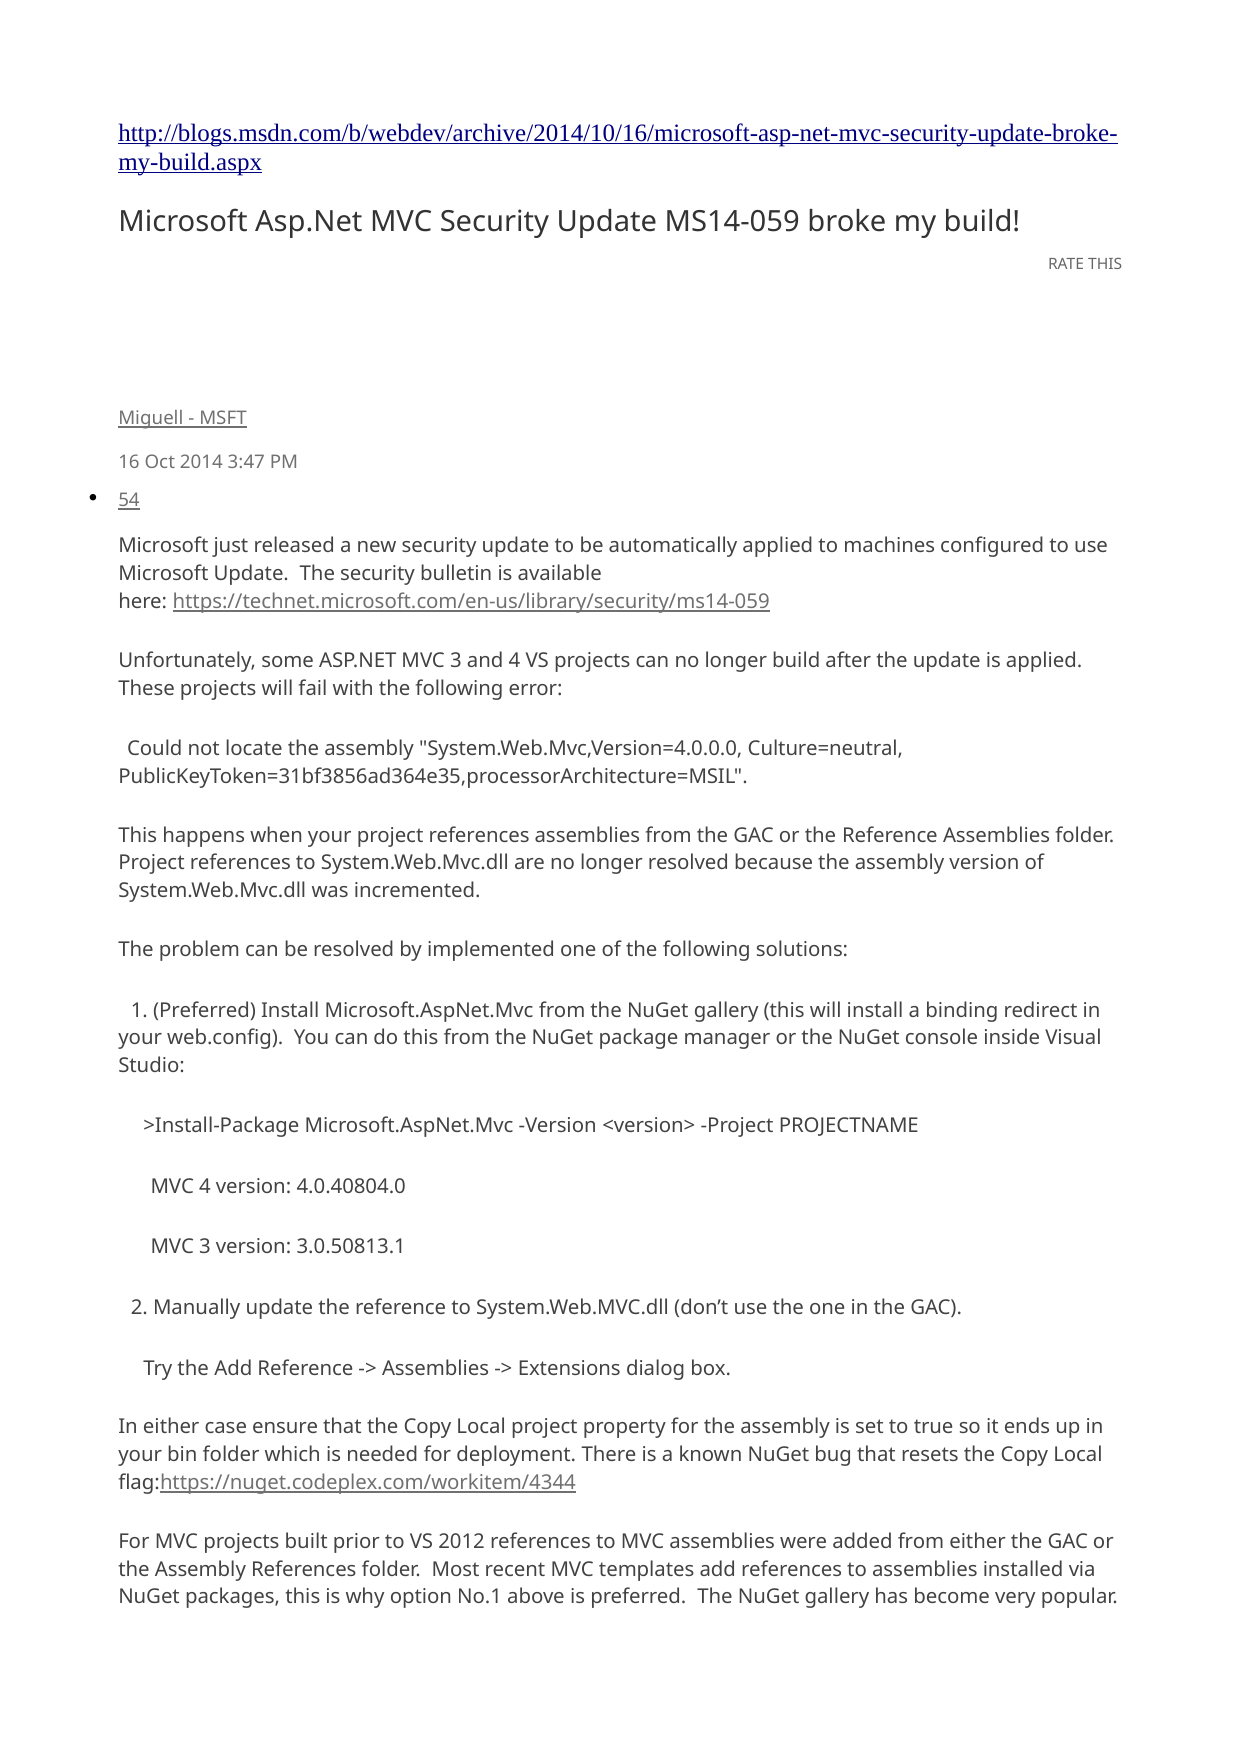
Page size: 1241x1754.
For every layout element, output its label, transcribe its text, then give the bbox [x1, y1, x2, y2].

text This happens when your project references assemblies from the GAC or the Reference Assemblies folder. Project references to System.Web.Mvc.dll are no longer resolved because the assembly version of System.Web.Mvc.dll was incremented. [118, 820, 1122, 903]
text The problem can be resolved by implemented one of the following solutions: [118, 935, 1122, 962]
list 54 [118, 487, 1117, 512]
subtitle Microsoft Asp.Net MVC Security Update MS14-059 broke my build! [118, 201, 1122, 240]
text 16 Oct 2014 3:47 PM [118, 449, 1122, 474]
text Try the Add Reference -> Assemblies -> Extensions dialog box. [118, 1352, 1122, 1381]
text Microsoft just released a new security update to be automatically applied to machines configured to use Microsoft Update. The security bulletin is available here: https://technet.microsoft.com/en-us/library/security/ms14-059 [118, 531, 1122, 614]
text In either case ensure that the Copy Local project property for the assembly is set to true so it ends up in your bin folder which is needed for deployment. There is a known NuGet bug that resets the Copy Local flag:https://nuget.codeplex.com/workitem/4344 [118, 1412, 1122, 1495]
text MVC 4 version: 4.0.40804.0 [118, 1170, 1122, 1199]
text Miguell - MSFT [118, 404, 1122, 430]
text >Install-Package Microsoft.AspNet.Mvc -Version <version> -Project PROJECTNAME [118, 1109, 1122, 1139]
text For MVC projects built prior to VS 2012 references to MVC assemblies were added from either the GAC or the Assembly References folder. Most recent MVC templates add references to assemblies installed via NuGet packages, this is why option No.1 above is preferred. The NuGet gallery has become very popular. [118, 1527, 1122, 1610]
text RATE THIS [118, 253, 1122, 392]
text 1. (Preferred) Install Microsoft.AspNet.Mvc from the NuGet gallery (this will install a binding redirect in your web.config). You can do this from the NuGet package manager or the NuGet console inside Visual Studio: [118, 994, 1122, 1078]
text Unfortunately, some ASP.NET MVC 3 and 4 VS projects can no longer build after the update is applied. These projects will fail with the following error: [118, 645, 1122, 701]
text http://blogs.msdn.com/b/webdev/archive/2014/10/16/microsoft-asp-net-mvc-security-update-broke-my-build.aspx [118, 118, 1122, 176]
text 2. Manually update the reference to System.Web.MVC.dll (don’t use the one in the GAC). [118, 1291, 1122, 1320]
text Could not locate the assembly "System.Web.Mvc,Version=4.0.0.0, Culture=neutral, PublicKeyToken=31bf3856ad364e35,processorArchitecture=MSIL". [118, 732, 1122, 789]
text MVC 3 version: 3.0.50813.1 [118, 1231, 1122, 1260]
